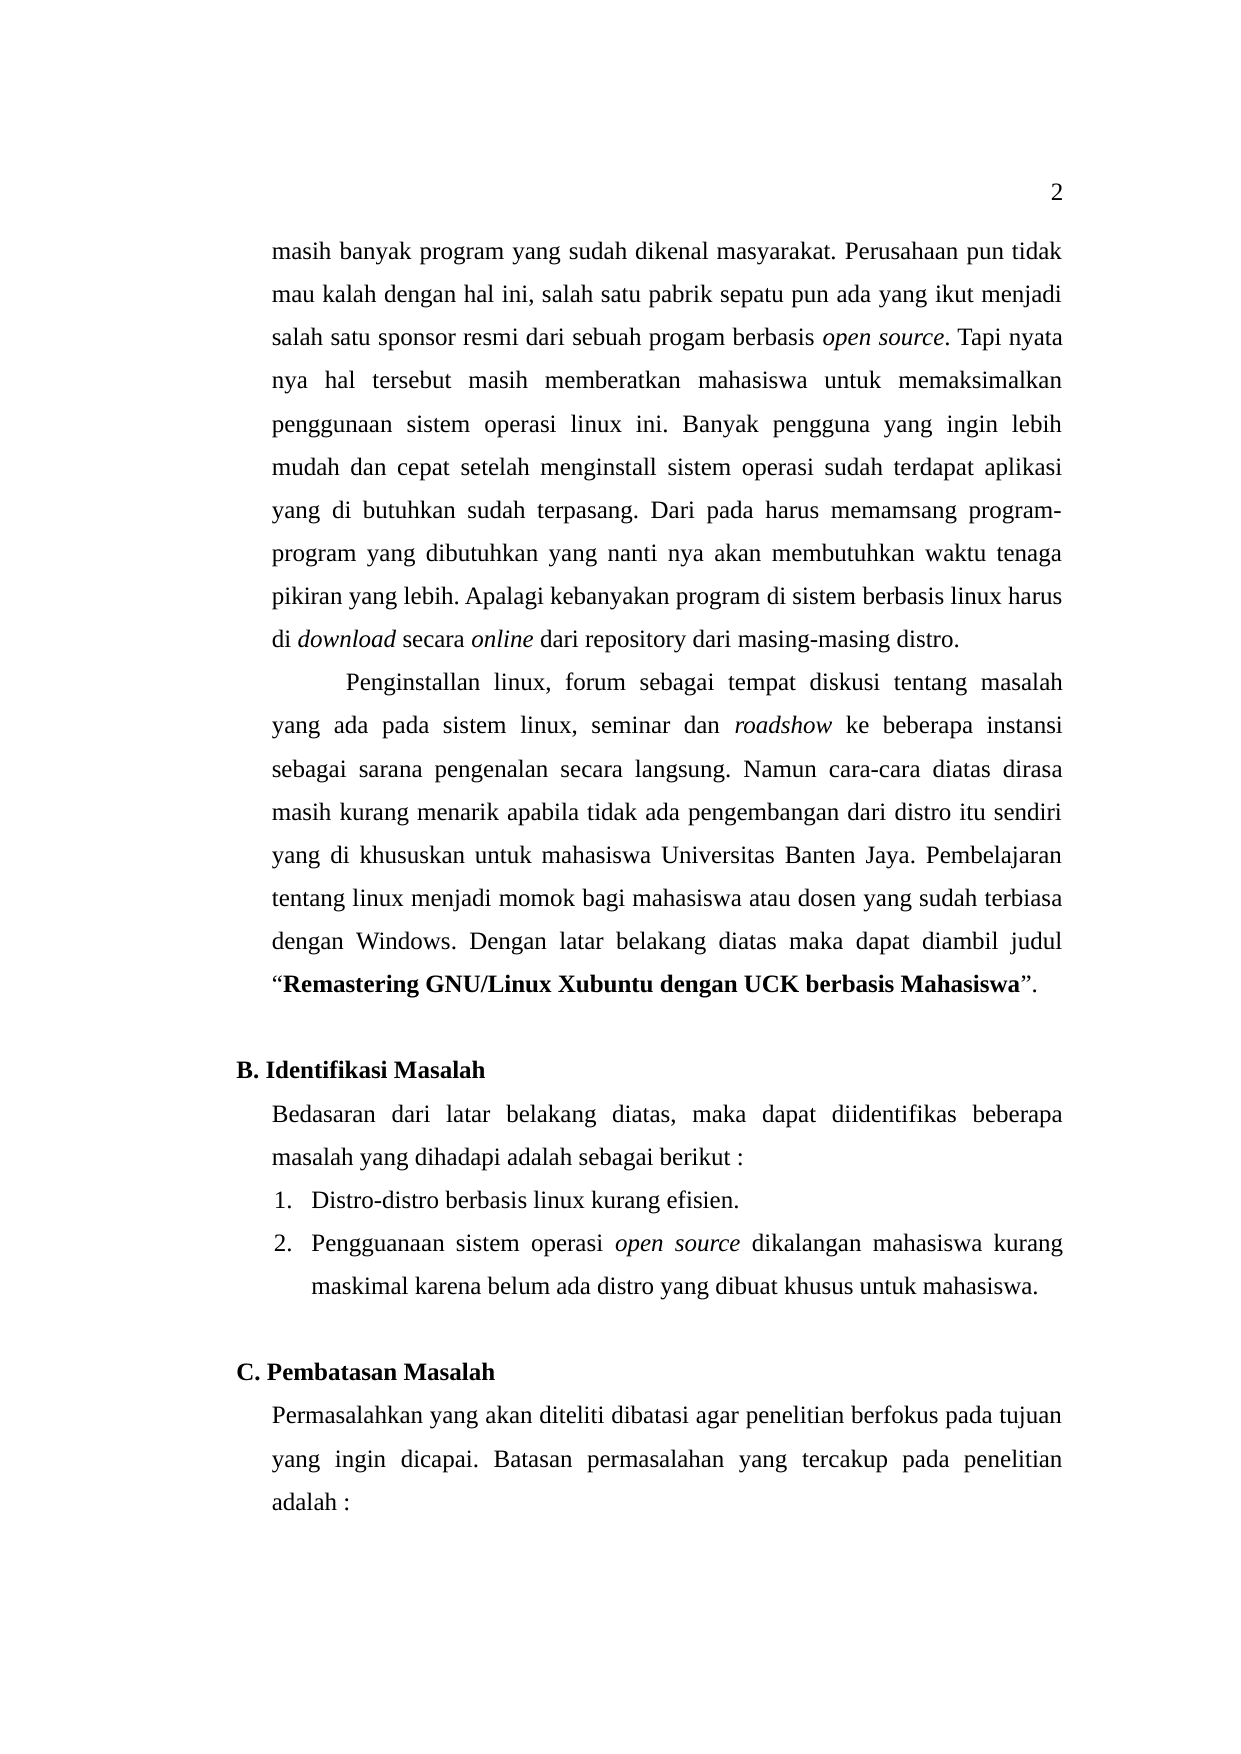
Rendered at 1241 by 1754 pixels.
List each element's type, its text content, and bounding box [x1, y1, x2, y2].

text B. Identifikasi Masalah [236, 1056, 1063, 1084]
text Permasalahkan yang akan diteliti dibatasi agar penelitian berfokus pada tujuan yang ingin dicapai. Batasan permasalahan yang tercakup pada penelitian adalah : [272, 1401, 1063, 1516]
text Penginstallan linux, forum sebagai tempat diskusi tentang masalah yang ada pada sistem linux, seminar dan roadshow ke beberapa instansi sebagai sarana pengenalan secara langsung. Namun cara-cara diatas dirasa masih kurang menarik apabila tidak ada pengembangan dari distro itu sendiri yang di khususkan untuk mahasiswa Universitas Banten Jaya. Pembelajaran tentang linux menjadi momok bagi mahasiswa atau dosen yang sudah terbiasa dengan Windows. Dengan latar belakang diatas maka dapat diambil judul “Remastering GNU/Linux Xubuntu dengan UCK berbasis Mahasiswa”. [272, 667, 1063, 998]
text C. Pembatasan Masalah [236, 1357, 1063, 1386]
text Bedasaran dari latar belakang diatas, maka dapat diidentifikas beberapa masalah yang dihadapi adalah sebagai berikut : [272, 1099, 1063, 1171]
text masih banyak program yang sudah dikenal masyarakat. Perusahaan pun tidak mau kalah dengan hal ini, salah satu pabrik sepatu pun ada yang ikut menjadi salah satu sponsor resmi dari sebuah progam berbasis open source. Tapi nyata nya hal tersebut masih memberatkan mahasiswa untuk memaksimalkan penggunaan sistem operasi linux ini. Banyak pengguna yang ingin lebih mudah dan cepat setelah menginstall sistem operasi sudah terdapat aplikasi yang di butuhkan sudah terpasang. Dari pada harus memamsang program-program yang dibutuhkan yang nanti nya akan membutuhkan waktu tenaga pikiran yang lebih. Apalagi kebanyakan program di sistem berbasis linux harus di download secara online dari repository dari masing-masing distro. [272, 236, 1063, 653]
list Distro-distro berbasis linux kurang efisien. [274, 1185, 1063, 1214]
list Pengguanaan sistem operasi open source dikalangan mahasiswa kurang maskimal karena belum ada distro yang dibuat khusus untuk mahasiswa. [274, 1228, 1063, 1300]
